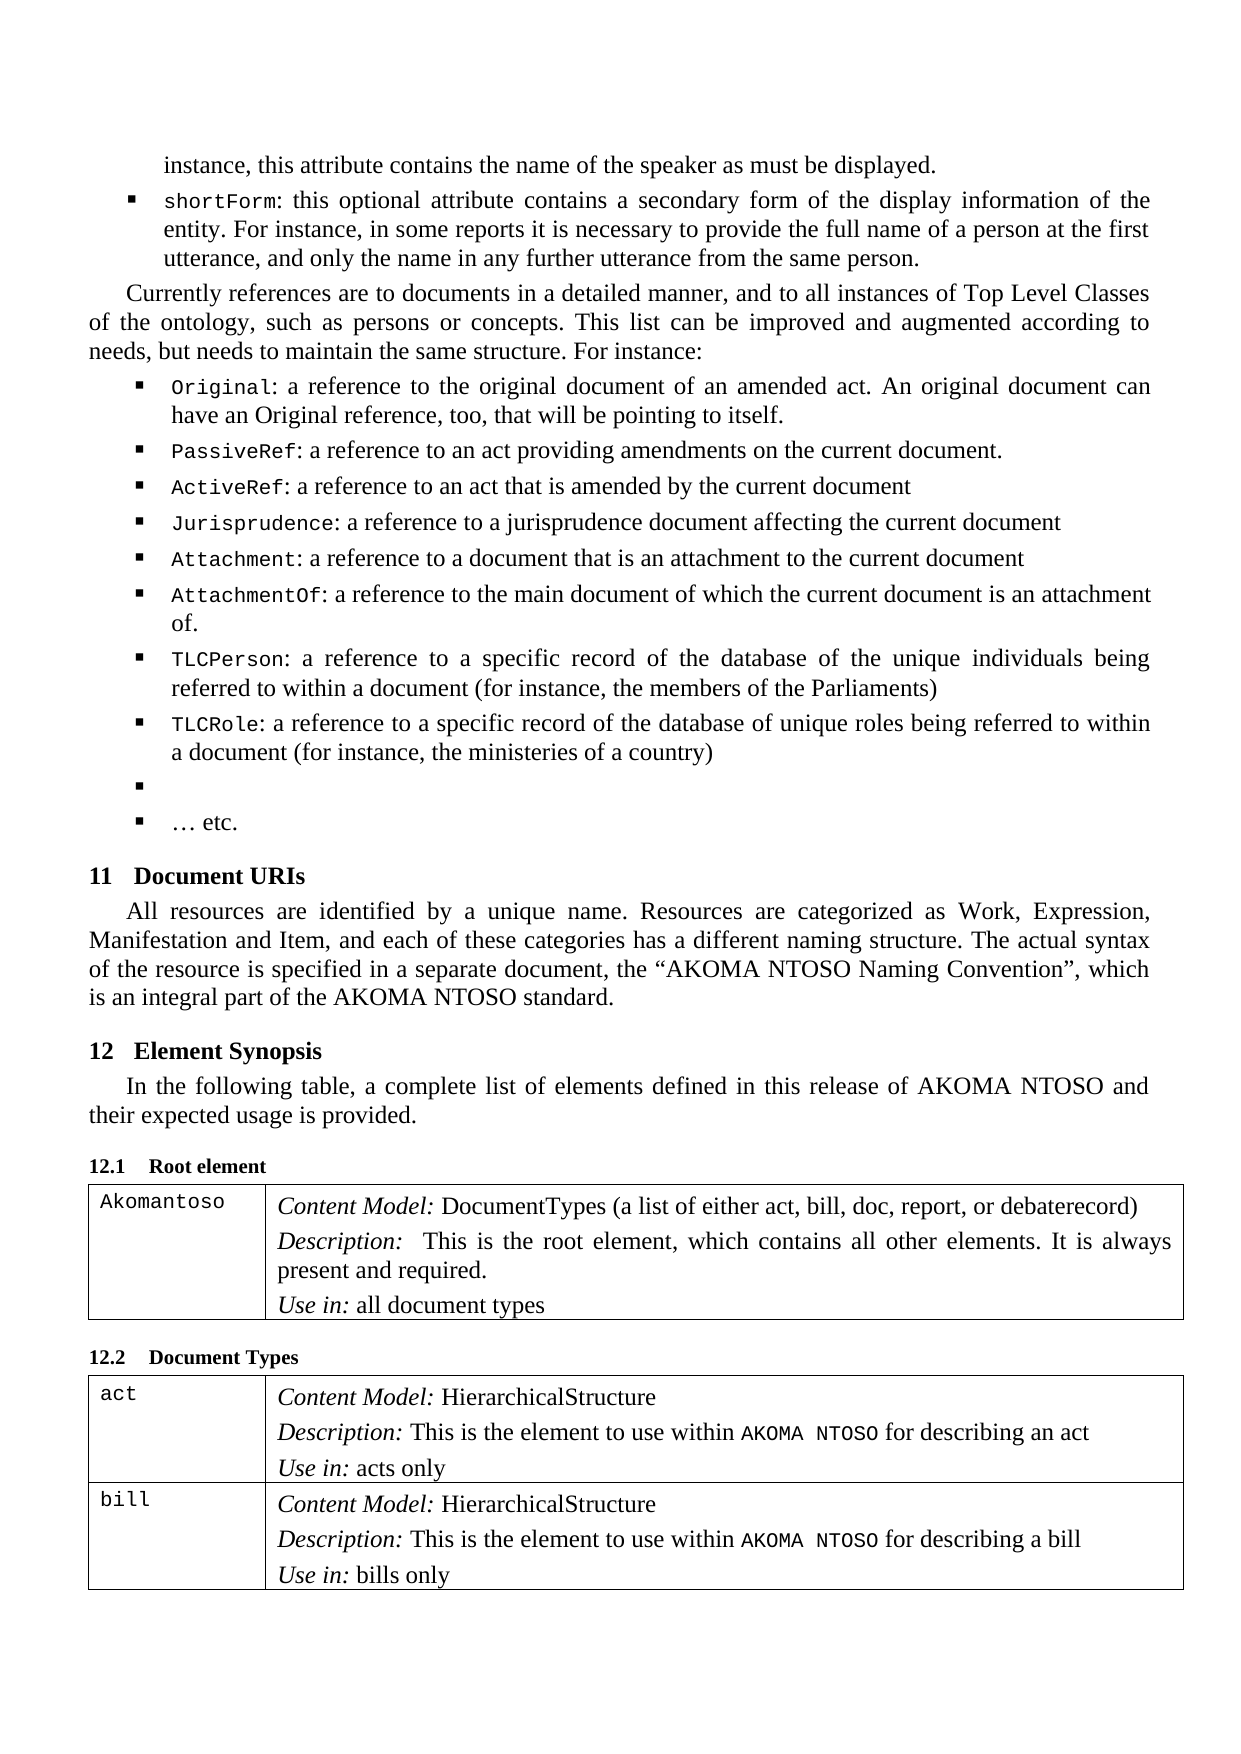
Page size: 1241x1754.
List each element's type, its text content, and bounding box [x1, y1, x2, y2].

list PassiveRef: a reference to an act providing amendments on the current document. [134, 435, 1151, 465]
list AttachmentOf: a reference to the main document of which the current document is an attachment of. [134, 579, 1151, 637]
list shortForm: this optional attribute contains a secondary form of the display information of the entity. For instance, in some reports it is necessary to provide the full name of a person at the first utterance, and only the name in any further utterance from the same person. [126, 185, 1151, 272]
list Attachment: a reference to a document that is an attachment to the current document [134, 543, 1151, 572]
list ActiveRef: a reference to an act that is amended by the current document [134, 471, 1151, 501]
subtitle Document Types [89, 1345, 1151, 1369]
text Currently references are to documents in a detailed manner, and to all instances of Top Level Classes of the ontology, such as persons or concepts. This list can be improved and augmented according to needs, but needs to maintain the same structure. For instance: [89, 278, 1151, 364]
list … etc. [134, 807, 1151, 836]
list instance, this attribute contains the name of the speaker as must be displayed. [126, 150, 1151, 179]
subtitle Element Synopsis [89, 1036, 1151, 1065]
list TLCPerson: a reference to a specific record of the database of the unique individuals being referred to within a document (for instance, the members of the Parliaments) [134, 643, 1151, 702]
text In the following table, a complete list of elements defined in this release of AKOMA NTOSO and their expected usage is provided. [89, 1071, 1151, 1129]
table_cell Content Model: HierarchicalStructure Description: This is the element to use within AKOMA NTOSO for describing a bill Use in: bills only [266, 1483, 1183, 1589]
list Jurisprudence: a reference to a jurisprudence document affecting the current document [134, 507, 1151, 537]
subtitle Root element [89, 1154, 1151, 1178]
table_header Content Model: DocumentTypes (a list of either act, bill, doc, report, or debaterecord) Description: This is the root element, which contains all other elements. It is always present and required. Use in: all document types [266, 1185, 1183, 1319]
table_header Content Model: HierarchicalStructure Description: This is the element to use within AKOMA NTOSO for describing an act Use in: acts only [266, 1376, 1183, 1482]
text All resources are identified by a unique name. Resources are categorized as Work, Expression, Manifestation and Item, and each of these categories has a different naming structure. The actual syntax of the resource is specified in a separate document, the “AKOMA NTOSO Naming Convention”, which is an integral part of the AKOMA NTOSO standard. [89, 896, 1151, 1011]
table_cell bill [89, 1483, 265, 1589]
subtitle Document URIs [89, 861, 1151, 890]
table_header Akomantoso [89, 1185, 265, 1319]
table_header act [89, 1376, 265, 1482]
list Original: a reference to the original document of an amended act. An original document can have an Original reference, too, that will be pointing to itself. [134, 371, 1151, 429]
list TLCRole: a reference to a specific record of the database of unique roles being referred to within a document (for instance, the ministeries of a country) [134, 708, 1151, 766]
